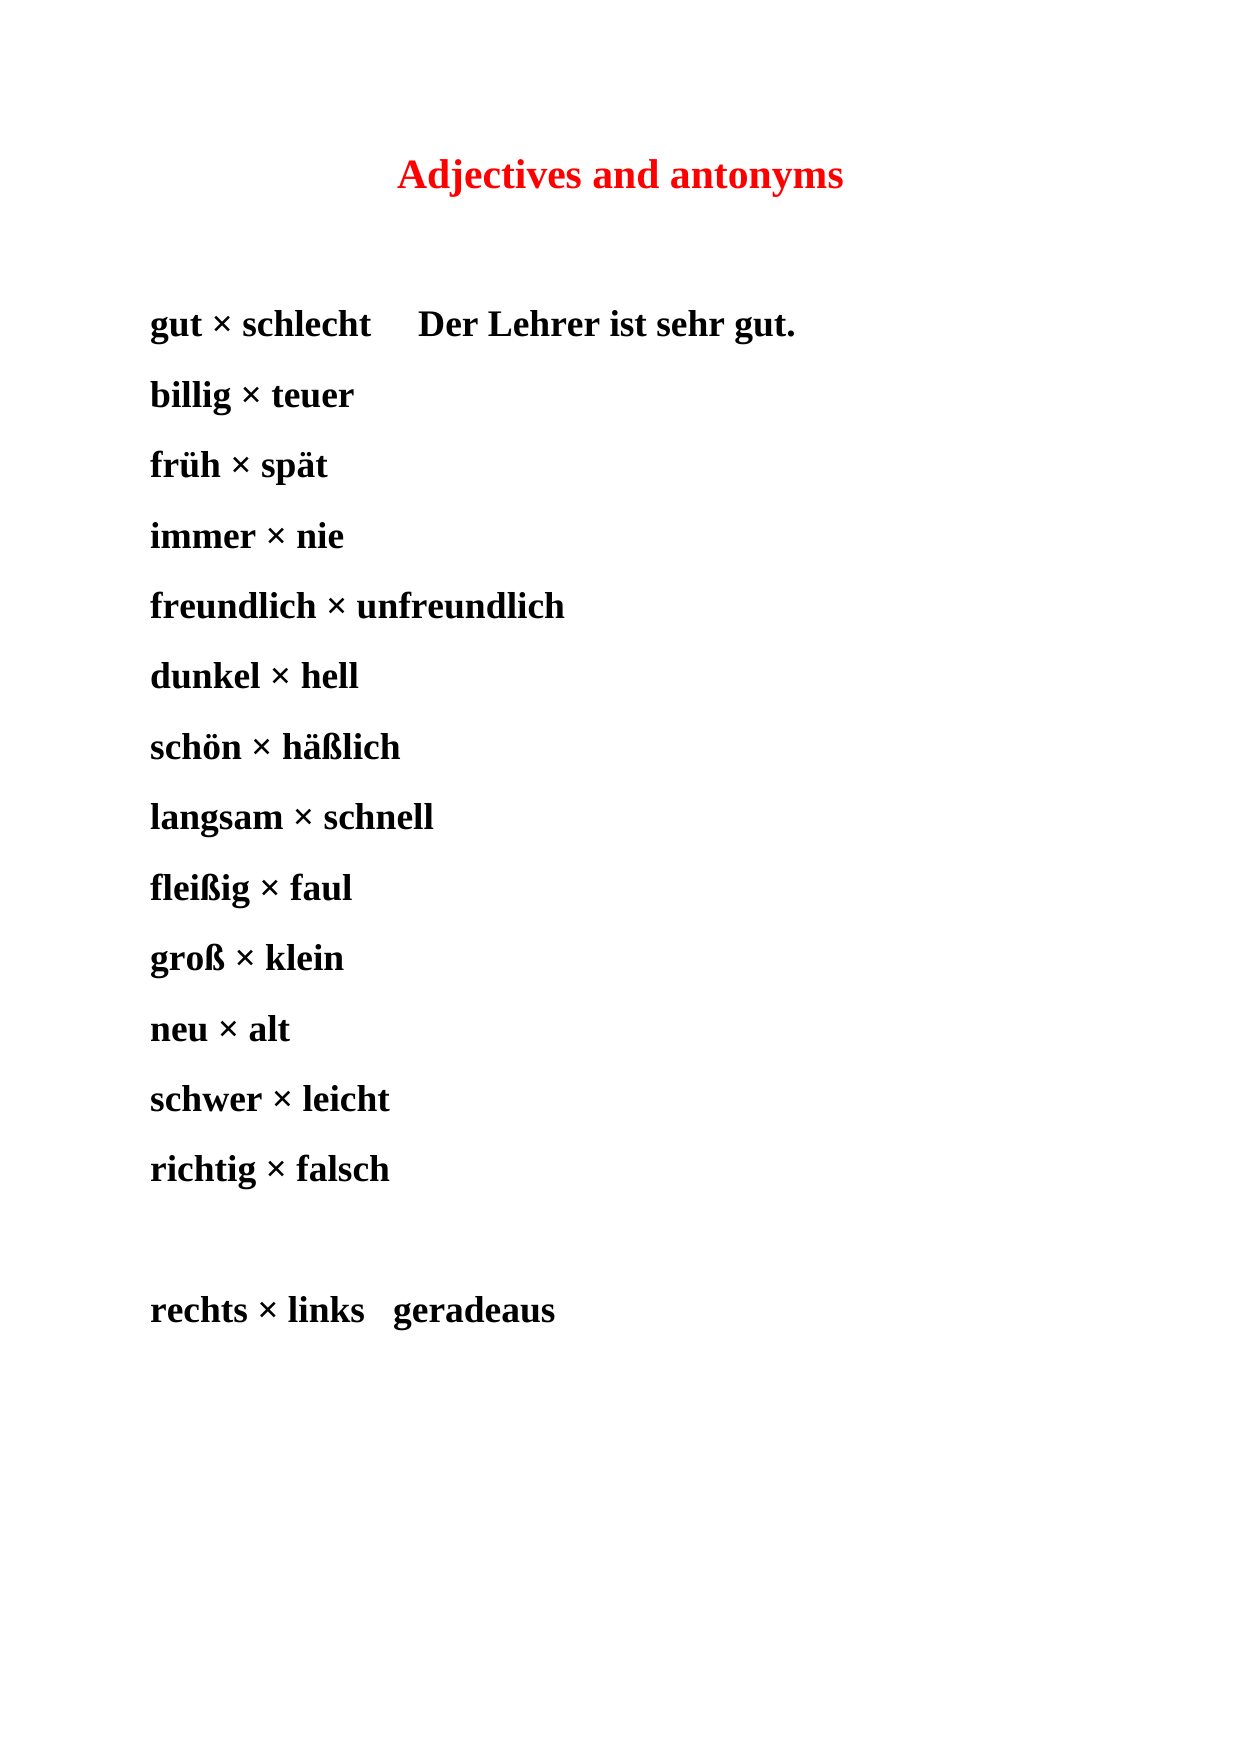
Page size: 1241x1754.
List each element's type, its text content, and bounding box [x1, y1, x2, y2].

text freundlich × unfreundlich [150, 583, 1090, 627]
text immer × nie [150, 513, 1090, 556]
text neu × alt [150, 1006, 1090, 1049]
text gut × schlecht Der Lehrer ist sehr gut. [150, 302, 1090, 345]
text dunkel × hell [150, 654, 1090, 697]
text fleißig × faul [150, 865, 1090, 908]
text rechts × links geradeaus [150, 1288, 1090, 1331]
text richtig × falsch [150, 1147, 1090, 1190]
text früh × spät [150, 443, 1090, 486]
text langsam × schnell [150, 795, 1090, 838]
text schön × häßlich [150, 724, 1090, 767]
text billig × teuer [150, 372, 1090, 415]
text groß × klein [150, 936, 1090, 979]
text schwer × leicht [150, 1076, 1090, 1119]
text Adjectives and antonyms [150, 150, 1090, 198]
